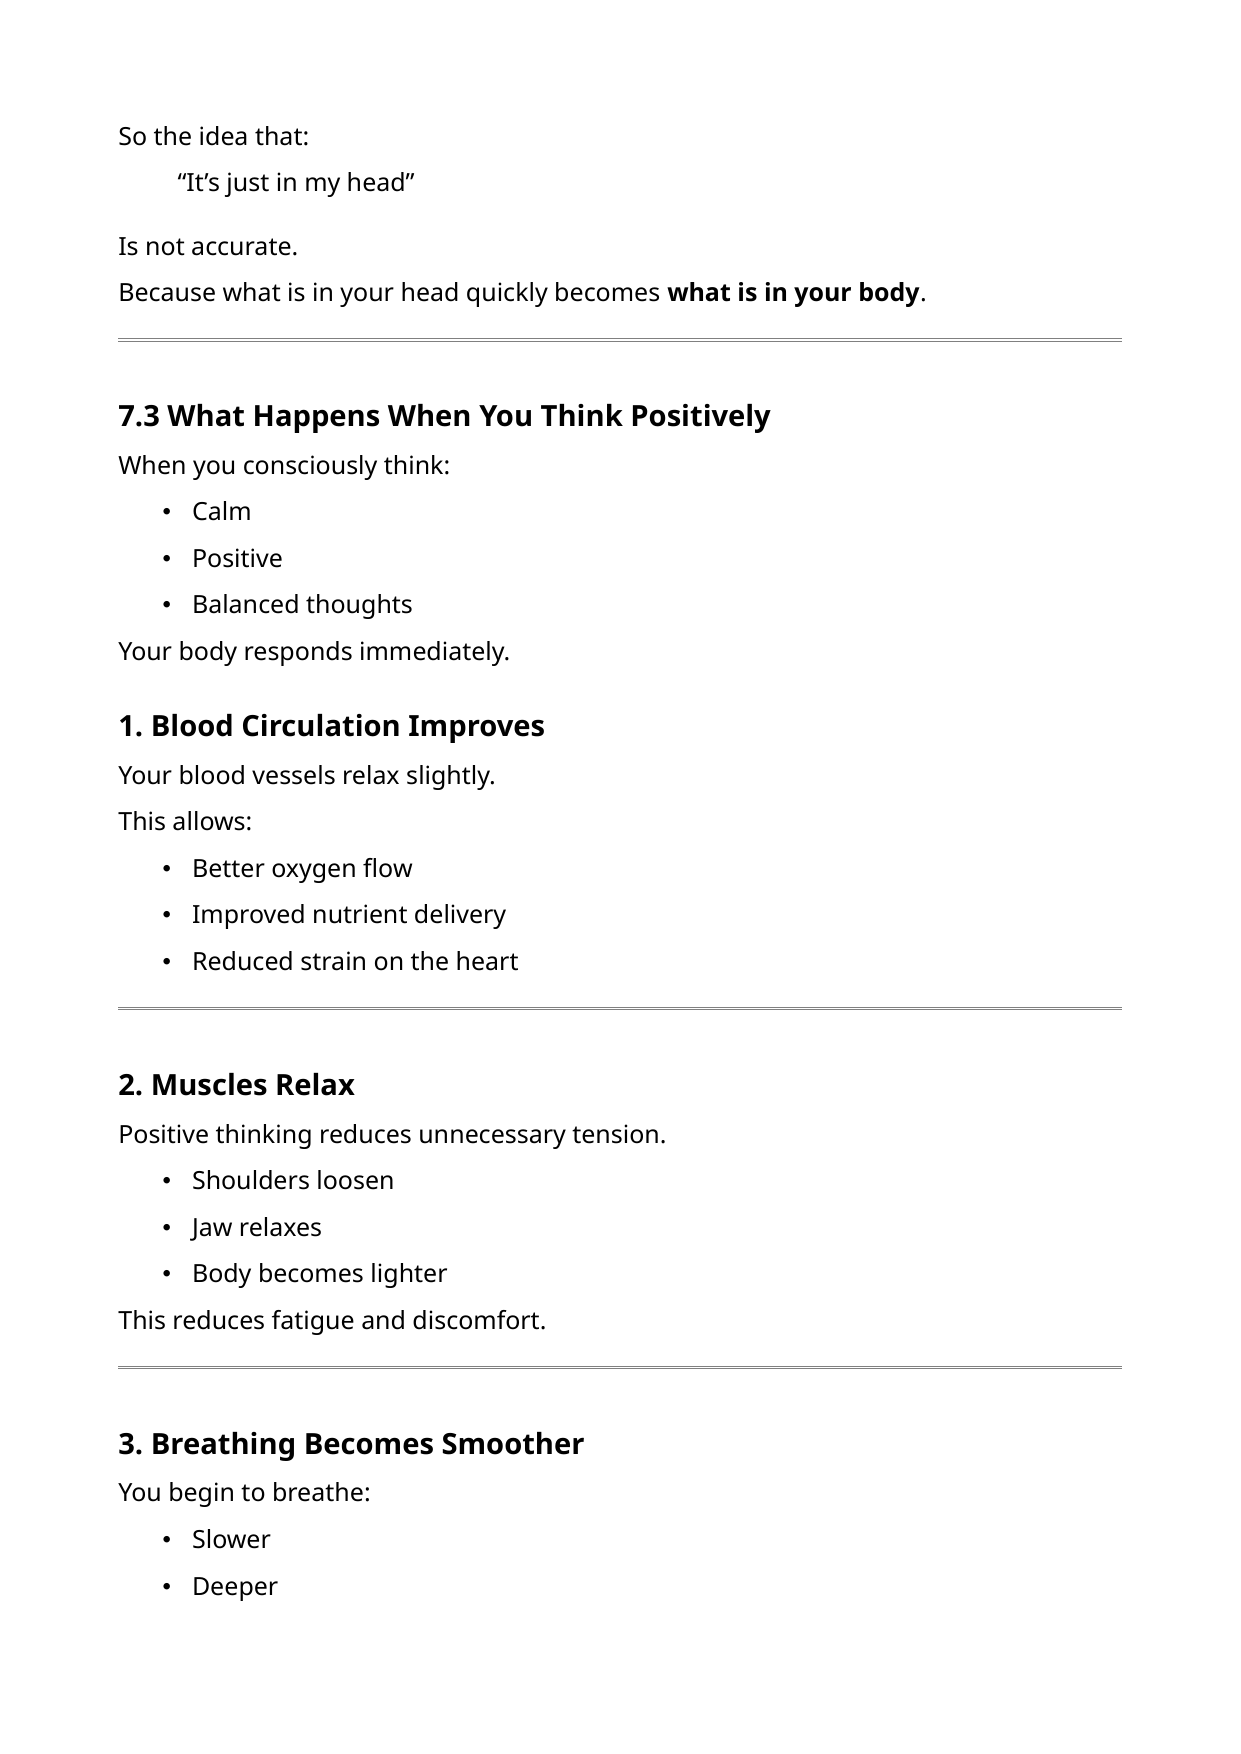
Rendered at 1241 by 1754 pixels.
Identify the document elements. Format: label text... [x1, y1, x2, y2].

text Because what is in your head quickly becomes what is in your body. [118, 275, 1122, 309]
subtitle 3. Breathing Becomes Smoother [118, 1423, 1122, 1463]
list Improved nutrient delivery [162, 897, 1122, 931]
subtitle 2. Muscles Relax [118, 1064, 1122, 1104]
subtitle 7.3 What Happens When You Think Positively [118, 395, 1122, 435]
list Body becomes lighter [162, 1256, 1122, 1290]
list Better oxygen flow [162, 851, 1122, 884]
list Positive [162, 541, 1122, 574]
text Your blood vessels relax slightly. [118, 757, 1122, 791]
text You begin to breathe: [118, 1475, 1122, 1509]
list Balanced thoughts [162, 587, 1122, 621]
text “It’s just in my head” [177, 165, 1063, 199]
list Slower [162, 1522, 1122, 1556]
list Calm [162, 494, 1122, 528]
text Your body responds immediately. [118, 634, 1122, 668]
list Deeper [162, 1568, 1122, 1602]
text Positive thinking reduces unnecessary tension. [118, 1116, 1122, 1150]
list Shoulders loosen [162, 1163, 1122, 1197]
text This allows: [118, 804, 1122, 838]
text Is not accurate. [118, 228, 1122, 262]
subtitle 1. Blood Circulation Improves [118, 705, 1122, 745]
text When you consciously think: [118, 447, 1122, 481]
text So the idea that: [118, 118, 1122, 152]
text This reduces fatigue and discomfort. [118, 1302, 1122, 1337]
list Jaw relaxes [162, 1209, 1122, 1243]
list Reduced strain on the heart [162, 944, 1122, 978]
